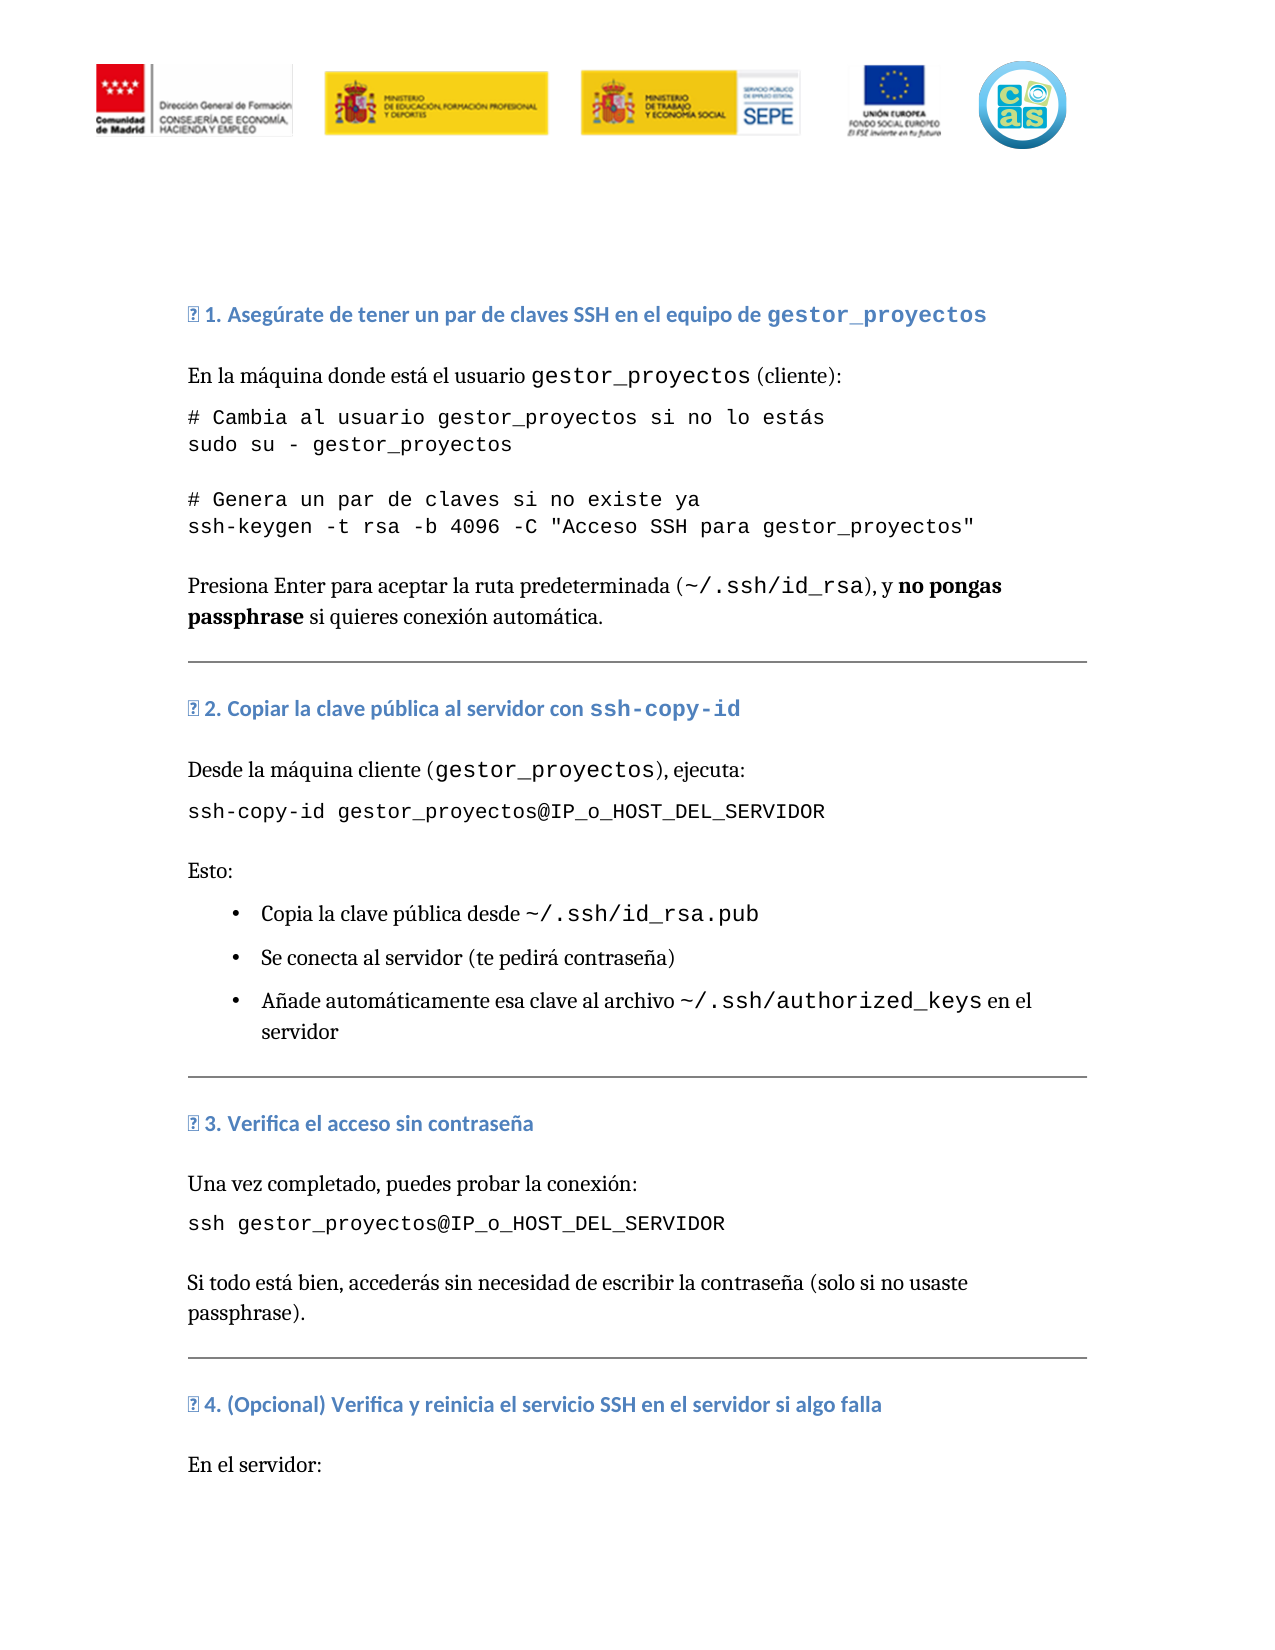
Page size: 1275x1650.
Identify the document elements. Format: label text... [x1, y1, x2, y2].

text ssh gestor_proyectos@IP_o_HOST_DEL_SERVIDOR [187, 1213, 1087, 1237]
picture [96, 64, 942, 140]
list Añade automáticamente esa clave al archivo ~/.ssh/authorized_keys en el servidor [232, 987, 1087, 1045]
text En el servidor: [187, 1452, 1087, 1478]
subtitle ✅ 2. Copiar la clave pública al servidor con ssh-copy-id [187, 694, 1087, 723]
text sudo su - gestor_proyectos [187, 434, 1087, 458]
text Desde la máquina cliente (gestor_proyectos), ejecuta: [187, 757, 1087, 785]
subtitle ✅ 4. (Opcional) Verifica y reinicia el servicio SSH en el servidor si algo falla [187, 1390, 1087, 1418]
text # Cambia al usuario gestor_proyectos si no lo estás [187, 407, 1087, 431]
subtitle ✅ 3. Verifica el acceso sin contraseña [187, 1109, 1087, 1137]
list Se conecta al servidor (te pedirá contraseña) [232, 945, 1087, 971]
text Si todo está bien, accederás sin necesidad de escribir la contraseña (solo si no usaste passphrase). [187, 1270, 1087, 1327]
text ssh-keygen -t rsa -b 4096 -C "Acceso SSH para gestor_proyectos" [187, 516, 1087, 539]
text En la máquina donde está el usuario gestor_proyectos (cliente): [187, 363, 1087, 391]
text Presiona Enter para aceptar la ruta predeterminada (~/.ssh/id_rsa), y no pongas passphrase si quieres conexión automática. [187, 573, 1087, 630]
text Una vez completado, puedes probar la conexión: [187, 1171, 1087, 1197]
subtitle ✅ 1. Asegúrate de tener un par de claves SSH en el equipo de gestor_proyectos [187, 300, 1087, 329]
picture [978, 61, 1067, 149]
text ssh-copy-id gestor_proyectos@IP_o_HOST_DEL_SERVIDOR [187, 801, 1087, 825]
text # Genera un par de claves si no existe ya [187, 489, 1087, 512]
list Copia la clave pública desde ~/.ssh/id_rsa.pub [232, 901, 1087, 928]
text Esto: [187, 858, 1087, 884]
